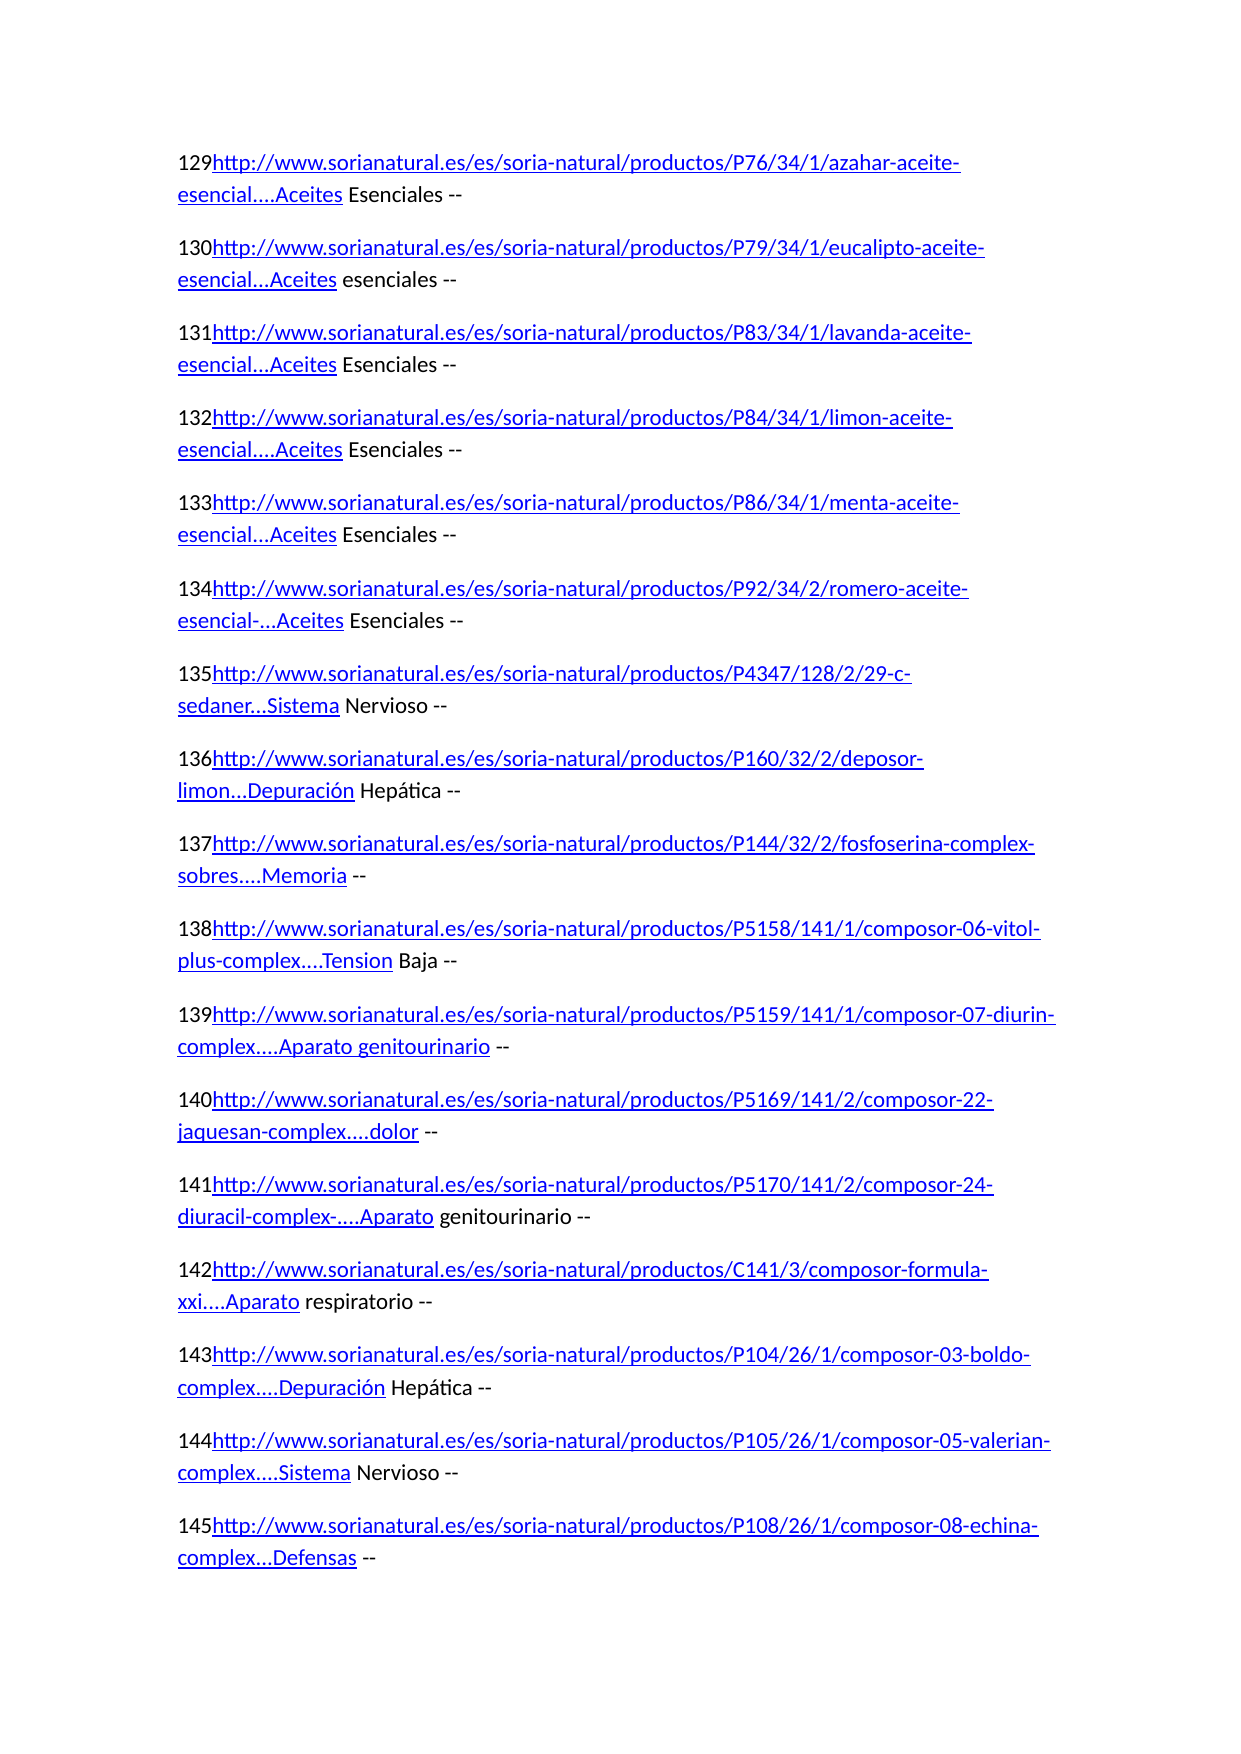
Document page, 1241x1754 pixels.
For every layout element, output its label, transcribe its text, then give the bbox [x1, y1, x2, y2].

text 138http://www.sorianatural.es/es/soria-natural/productos/P5158/141/1/composor-06-vitol-plus-complex....Tension Baja -- [177, 914, 1063, 975]
text 145http://www.sorianatural.es/es/soria-natural/productos/P108/26/1/composor-08-echina-complex...Defensas -- [177, 1511, 1063, 1571]
text 131http://www.sorianatural.es/es/soria-natural/productos/P83/34/1/lavanda-aceite-esencial...Aceites Esenciales -- [177, 318, 1063, 378]
text 137http://www.sorianatural.es/es/soria-natural/productos/P144/32/2/fosfoserina-complex-sobres....Memoria -- [177, 829, 1063, 889]
text 140http://www.sorianatural.es/es/soria-natural/productos/P5169/141/2/composor-22-jaquesan-complex....dolor -- [177, 1085, 1063, 1145]
text 132http://www.sorianatural.es/es/soria-natural/productos/P84/34/1/limon-aceite-esencial....Aceites Esenciales -- [177, 403, 1063, 463]
text 139http://www.sorianatural.es/es/soria-natural/productos/P5159/141/1/composor-07-diurin-complex....Aparato genitourinario -- [177, 1000, 1063, 1060]
text 130http://www.sorianatural.es/es/soria-natural/productos/P79/34/1/eucalipto-aceite-esencial...Aceites esenciales -- [177, 233, 1063, 293]
text 141http://www.sorianatural.es/es/soria-natural/productos/P5170/141/2/composor-24-diuracil-complex-....Aparato genitourinario -- [177, 1170, 1063, 1230]
text 135http://www.sorianatural.es/es/soria-natural/productos/P4347/128/2/29-c-sedaner...Sistema Nervioso -- [177, 659, 1063, 719]
text 143http://www.sorianatural.es/es/soria-natural/productos/P104/26/1/composor-03-boldo-complex....Depuración Hepática -- [177, 1341, 1063, 1401]
text 133http://www.sorianatural.es/es/soria-natural/productos/P86/34/1/menta-aceite-esencial...Aceites Esenciales -- [177, 488, 1063, 549]
text 129http://www.sorianatural.es/es/soria-natural/productos/P76/34/1/azahar-aceite-esencial....Aceites Esenciales -- [177, 148, 1063, 208]
text 144http://www.sorianatural.es/es/soria-natural/productos/P105/26/1/composor-05-valerian-complex....Sistema Nervioso -- [177, 1426, 1063, 1486]
text 136http://www.sorianatural.es/es/soria-natural/productos/P160/32/2/deposor-limon...Depuración Hepática -- [177, 744, 1063, 804]
text 142http://www.sorianatural.es/es/soria-natural/productos/C141/3/composor-formula-xxi....Aparato respiratorio -- [177, 1255, 1063, 1316]
text 134http://www.sorianatural.es/es/soria-natural/productos/P92/34/2/romero-aceite-esencial-...Aceites Esenciales -- [177, 574, 1063, 634]
